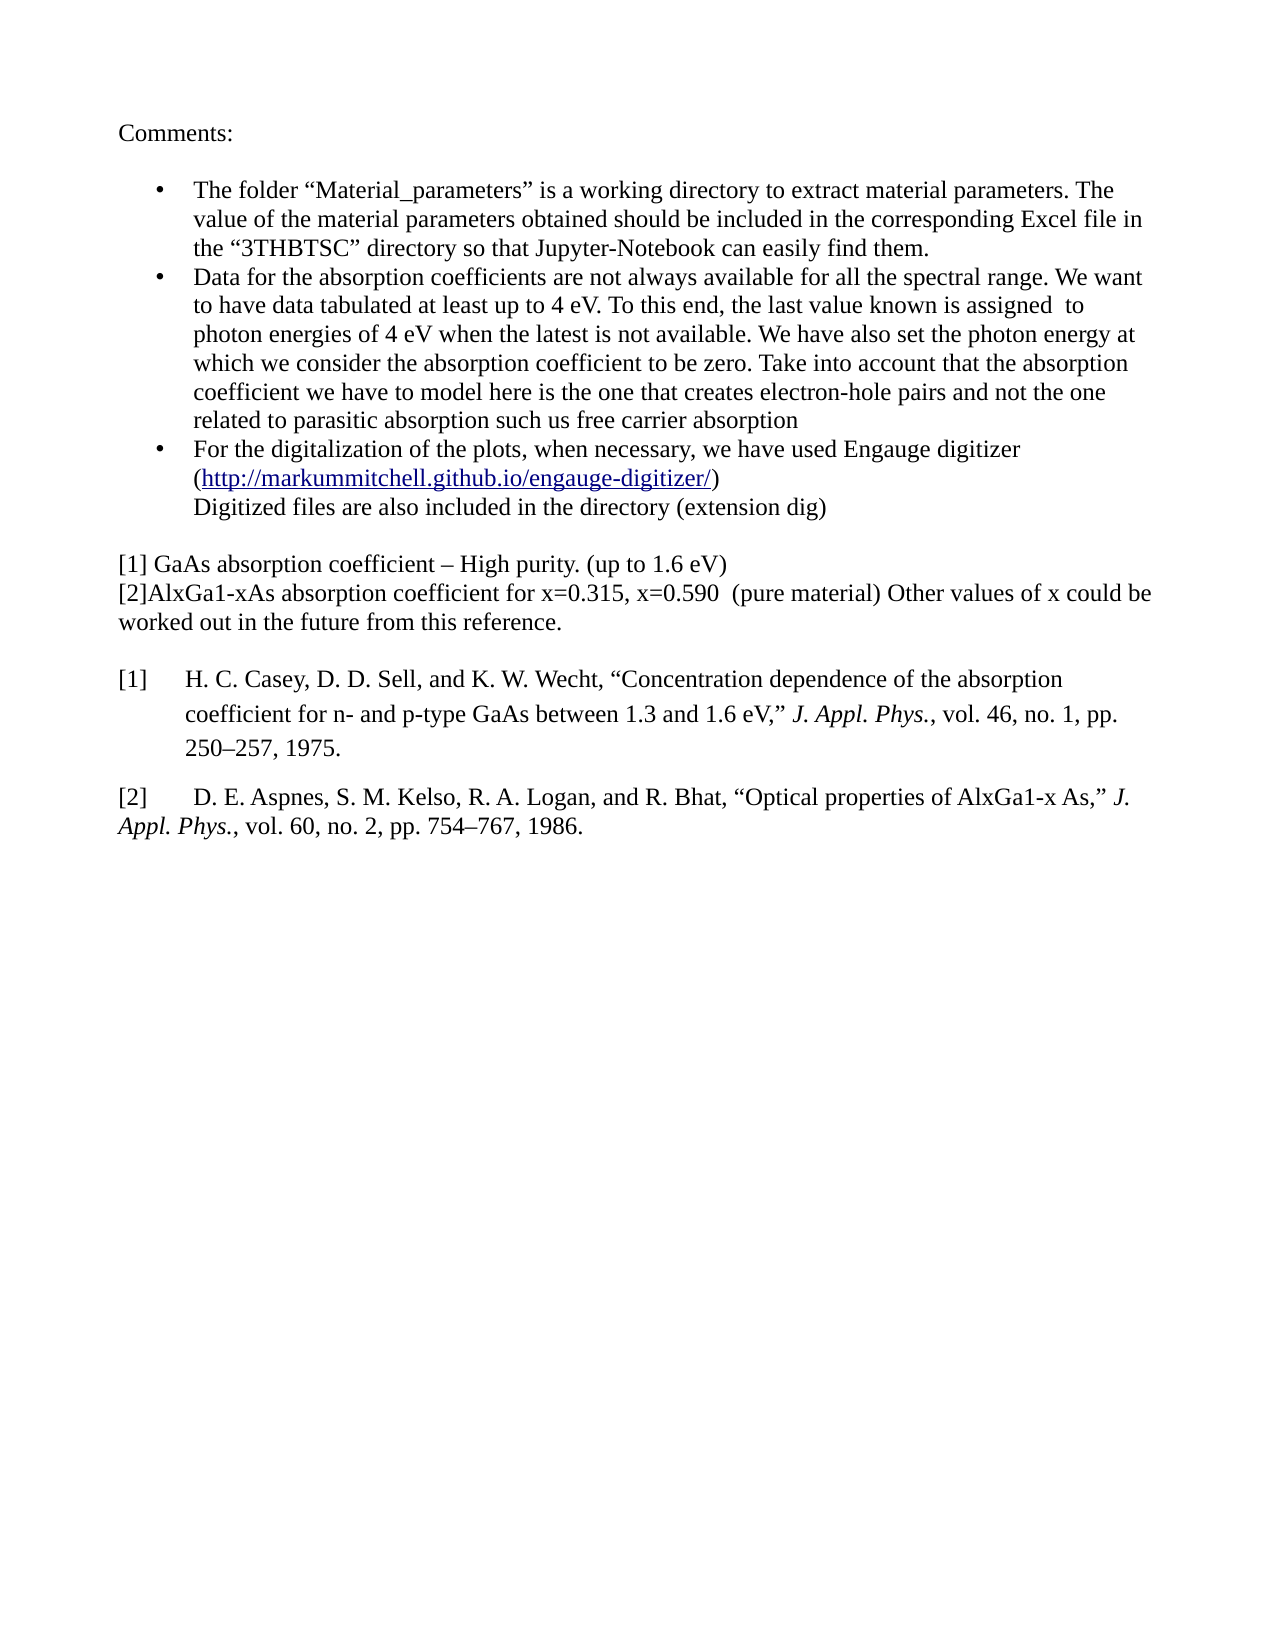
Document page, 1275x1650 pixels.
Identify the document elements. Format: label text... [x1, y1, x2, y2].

list Data for the absorption coefficients are not always available for all the spectral range. We want to have data tabulated at least up to 4 eV. To this end, the last value known is assigned to photon energies of 4 eV when the latest is not available. We have also set the photon energy at which we consider the absorption coefficient to be zero. Take into account that the absorption coefficient we have to model here is the one that creates electron-hole pairs and not the one related to parasitic absorption such us free carrier absorption [156, 262, 1157, 434]
text Comments: [118, 118, 1157, 147]
text ⁠ [118, 840, 1157, 869]
text [1] H. C. Casey, D. D. Sell, and K. W. Wecht, “Concentration dependence of the absorption coefficient for n- and p-type GaAs between 1.3 and 1.6 eV,” J. Appl. Phys., vol. 46, no. 1, pp. 250–257, 1975. [118, 664, 1157, 762]
text [2]⁠⁠AlxGa1-xAs absorption coefficient for x=0.315, x=0.590 (pure material) Other values of x could be worked out in the future from this reference. [118, 578, 1157, 636]
text [2] D. E. Aspnes, S. M. Kelso, R. A. Logan, and R. Bhat, “Optical properties of AlxGa1-x As,” J. Appl. Phys., vol. 60, no. 2, pp. 754–767, 1986. [118, 782, 1157, 840]
text Digitized files are also included in the directory (extension dig) [118, 492, 1157, 521]
list The folder “Material_parameters” is a working directory to extract material parameters. The value of the material parameters obtained should be included in the corresponding Excel file in the “3THBTSC” directory so that Jupyter-Notebook can easily find them. [156, 176, 1157, 262]
list For the digitalization of the plots, when necessary, we have used Engauge digitizer (http://markummitchell.github.io/engauge-digitizer/) [156, 434, 1157, 492]
text [1] GaAs absorption coefficient – High purity. (up to 1.6 eV) [118, 549, 1157, 578]
